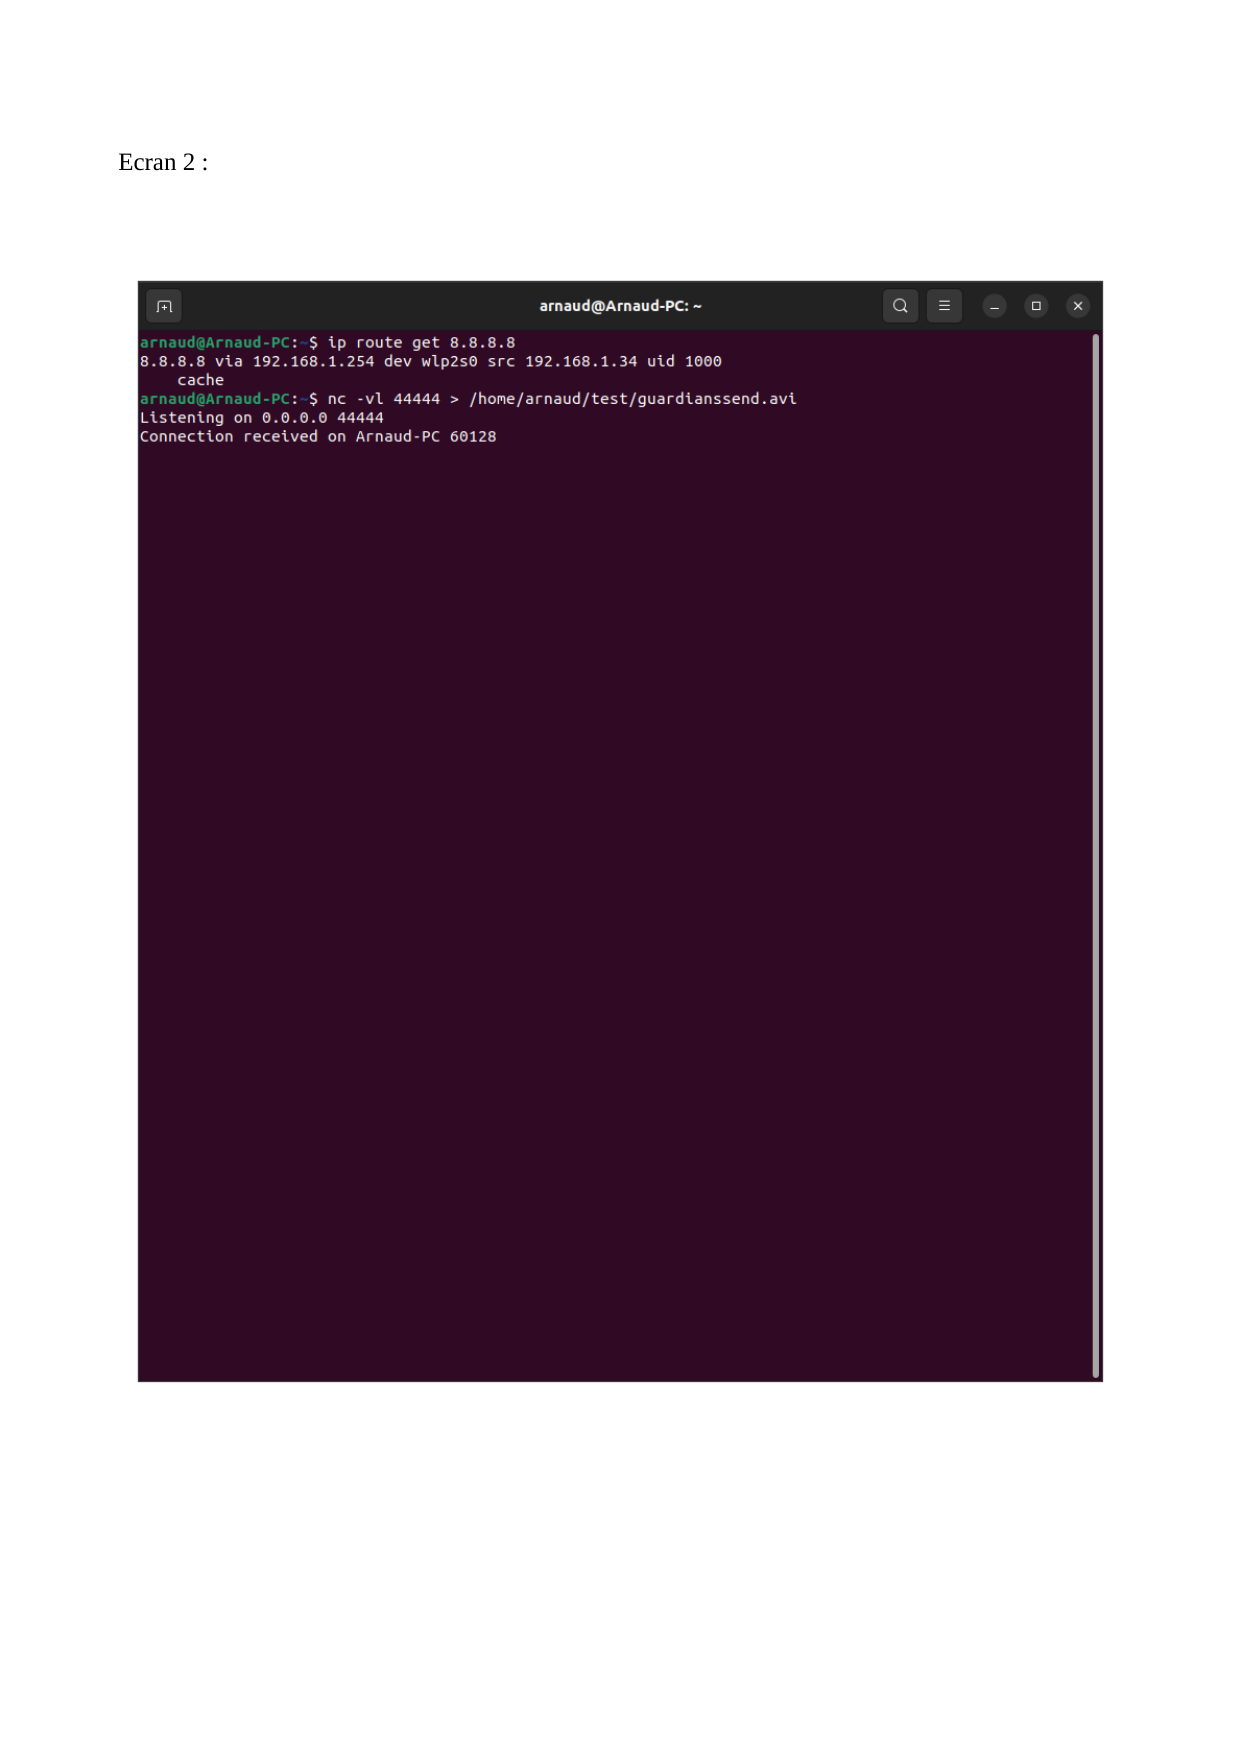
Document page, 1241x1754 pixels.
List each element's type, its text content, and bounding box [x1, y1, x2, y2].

picture [118, 261, 1123, 1402]
text Ecran 2 : [118, 147, 1122, 176]
